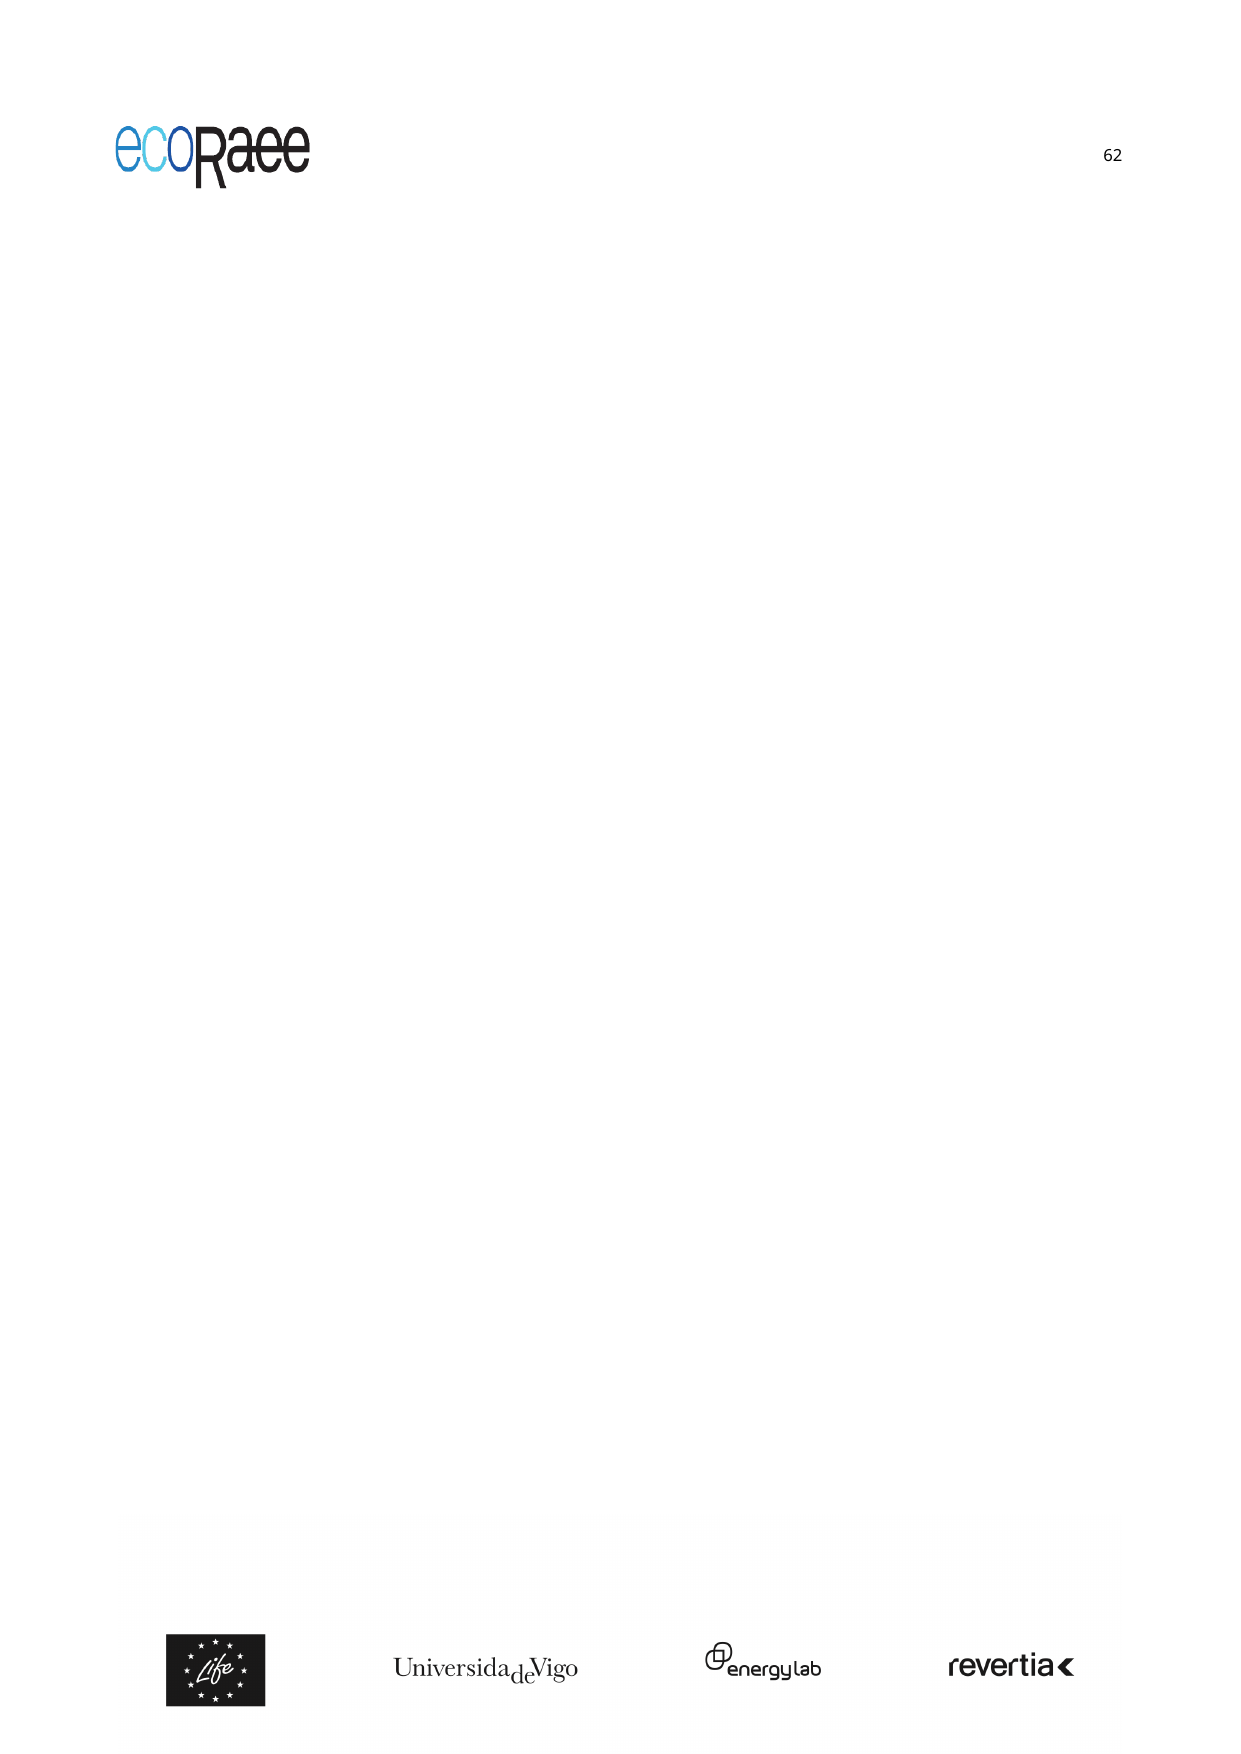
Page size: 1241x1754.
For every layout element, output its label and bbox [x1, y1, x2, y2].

picture [118, 1514, 1123, 1754]
picture [114, 124, 311, 190]
